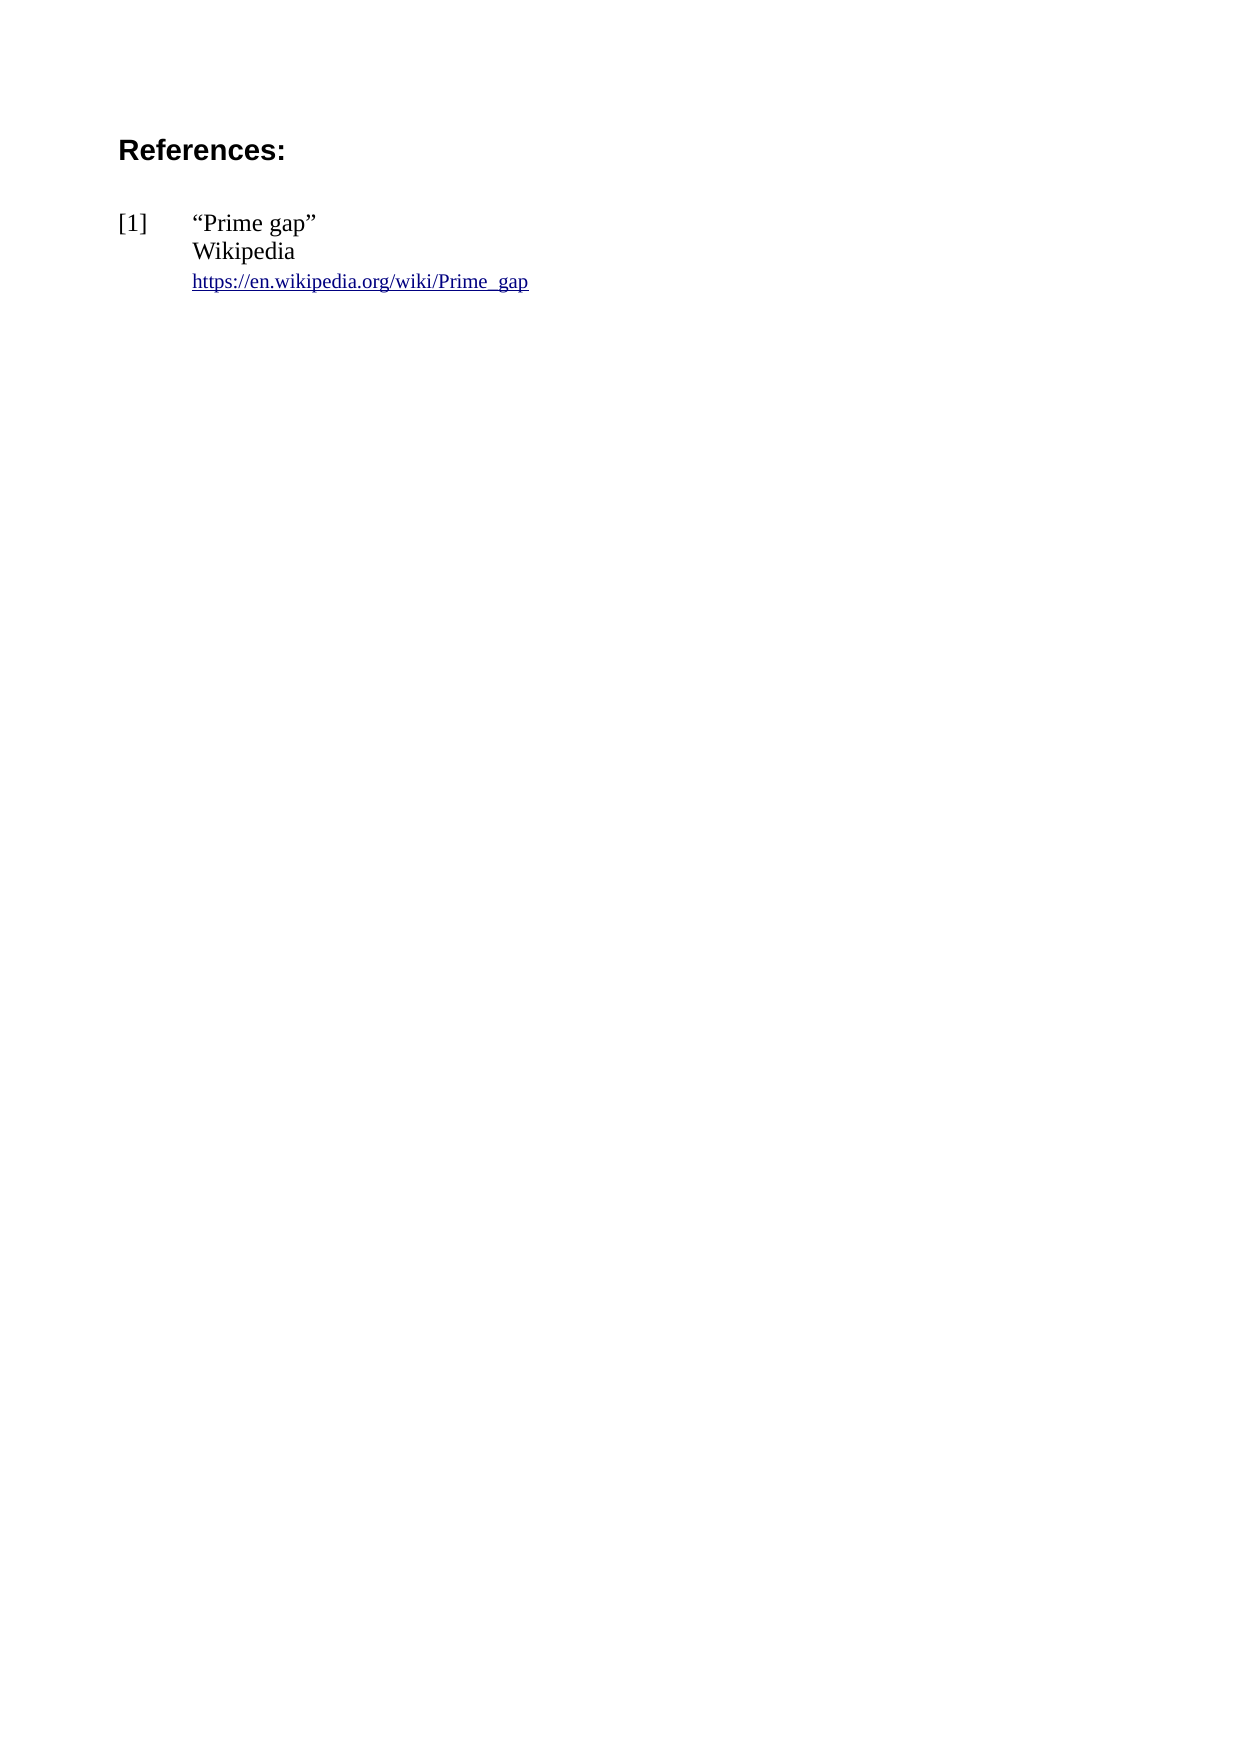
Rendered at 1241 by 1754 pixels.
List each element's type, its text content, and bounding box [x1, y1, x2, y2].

text Wikipedia [118, 236, 1122, 265]
subtitle References: [118, 133, 1122, 166]
text [1] “Prime gap” [118, 208, 1122, 236]
text https://en.wikipedia.org/wiki/Prime_gap [118, 265, 1122, 294]
